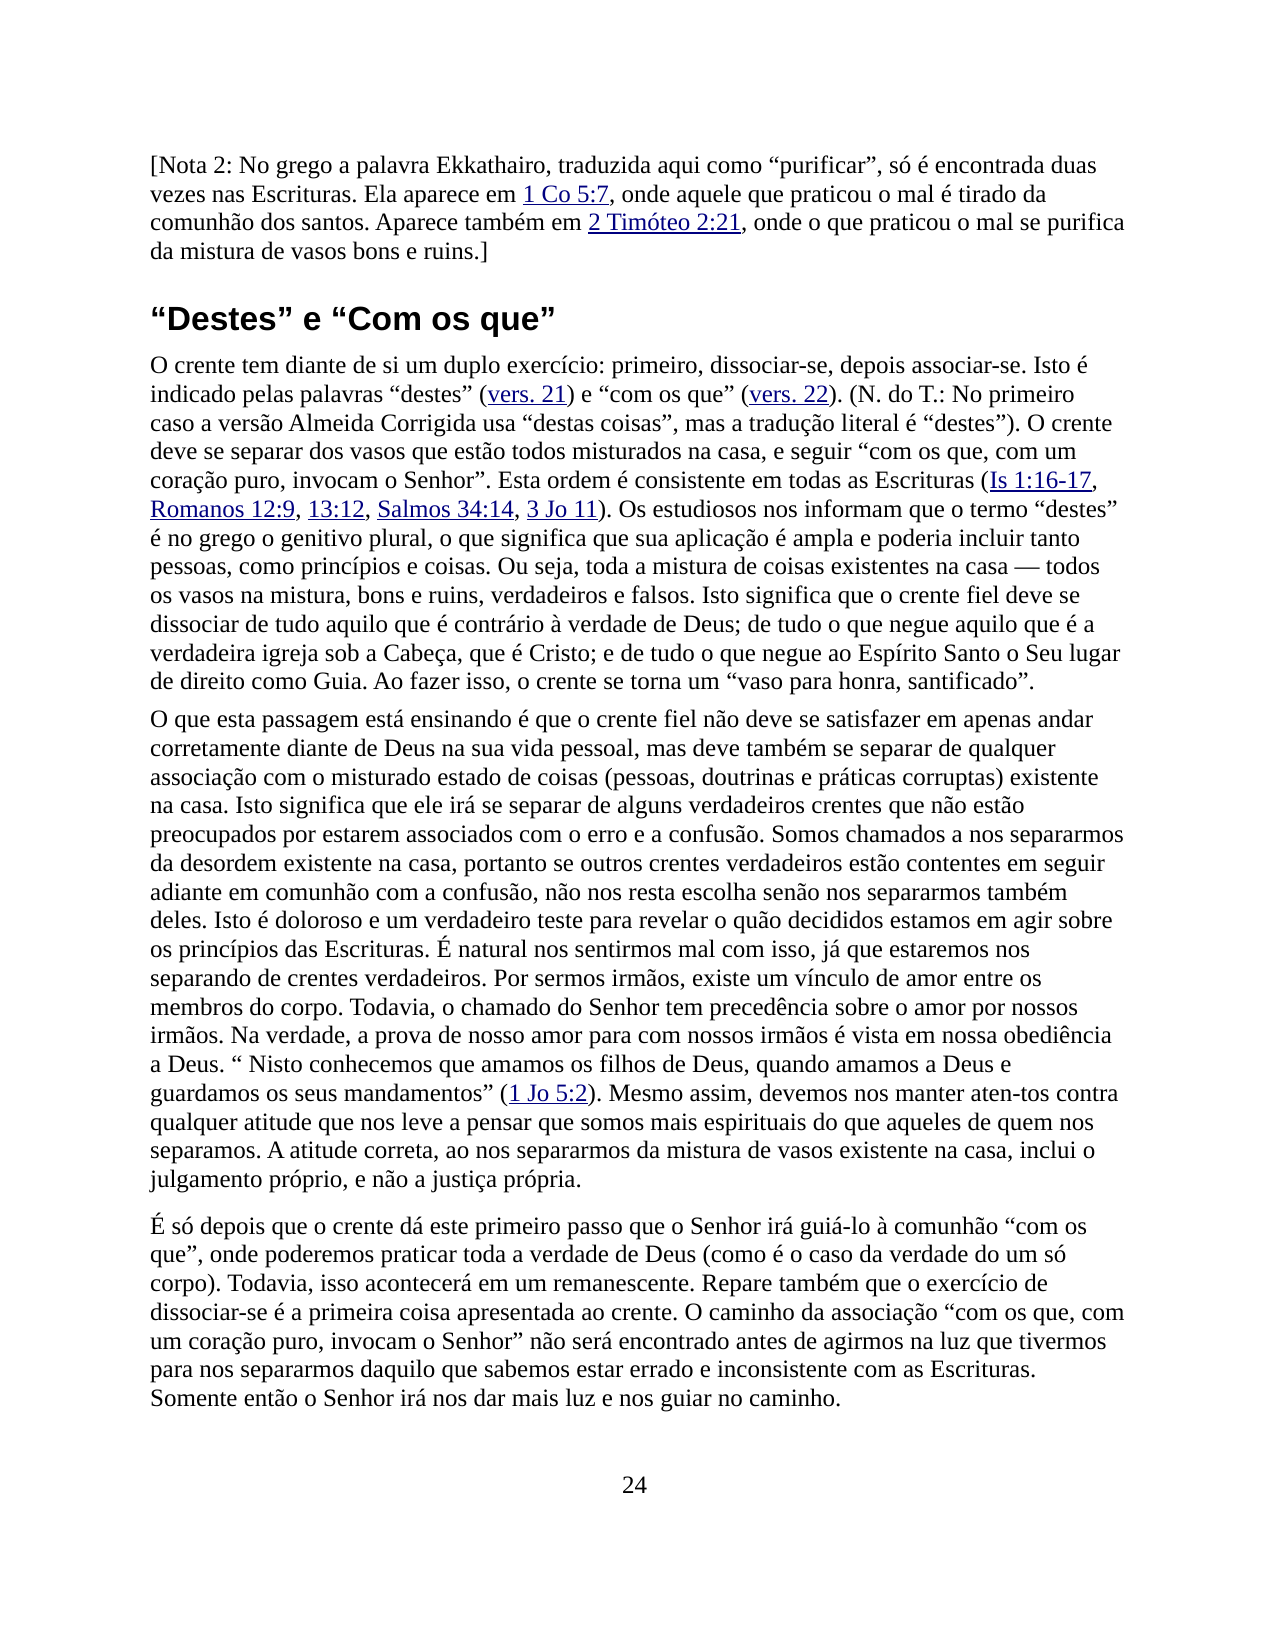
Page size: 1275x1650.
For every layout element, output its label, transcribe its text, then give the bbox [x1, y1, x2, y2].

text É só depois que o crente dá este primeiro passo que o Senhor irá guiá-lo à comunhão “com os que”, onde poderemos praticar toda a verdade de Deus (como é o caso da verdade do um só corpo). Todavia, isso acontecerá em um remanescente. Repare também que o exercício de dissociar-se é a primeira coisa apresentada ao crente. O caminho da associação “com os que, com um coração puro, invocam o Senhor” não será encontrado antes de agirmos na luz que tivermos para nos separarmos daquilo que sabemos estar errado e inconsistente com as Escrituras. Somente então o Senhor irá nos dar mais luz e nos guiar no caminho. [150, 1211, 1125, 1412]
text O crente tem diante de si um duplo exercício: primeiro, dissociar-se, depois associar-se. Isto é indicado pelas palavras “destes” (vers. 21) e “com os que” (vers. 22). (N. do T.: No primeiro caso a versão Almeida Corrigida usa “destas coisas”, mas a tradução literal é “destes”). O crente deve se separar dos vasos que estão todos misturados na casa, e seguir “com os que, com um coração puro, invocam o Senhor”. Esta ordem é consistente em todas as Escrituras (Is 1:16-17, Romanos 12:9, 13:12, Salmos 34:14, 3 Jo 11). Os estudiosos nos informam que o termo “destes” é no grego o genitivo plural, o que significa que sua aplicação é ampla e poderia incluir tanto pessoas, como princípios e coisas. Ou seja, toda a mistura de coisas existentes na casa — todos os vasos na mistura, bons e ruins, verdadeiros e falsos. Isto significa que o crente fiel deve se dissociar de tudo aquilo que é contrário à verdade de Deus; de tudo o que negue aquilo que é a verdadeira igreja sob a Cabeça, que é Cristo; e de tudo o que negue ao Espírito Santo o Seu lugar de direito como Guia. Ao fazer isso, o crente se torna um “vaso para honra, santificado”. [150, 350, 1125, 695]
text O que esta passagem está ensinando é que o crente fiel não deve se satisfazer em apenas andar corretamente diante de Deus na sua vida pessoal, mas deve também se separar de qualquer associação com o misturado estado de coisas (pessoas, doutrinas e práticas corruptas) existente na casa. Isto significa que ele irá se separar de alguns verdadeiros crentes que não estão preocupados por estarem associados com o erro e a confusão. Somos chamados a nos separarmos da desordem existente na casa, portanto se outros crentes verdadeiros estão contentes em seguir adiante em comunhão com a confusão, não nos resta escolha senão nos separarmos também deles. Isto é doloroso e um verdadeiro teste para revelar o quão decididos estamos em agir sobre os princípios das Escrituras. É natural nos sentirmos mal com isso, já que estaremos nos separando de crentes verdadeiros. Por sermos irmãos, existe um vínculo de amor entre os membros do corpo. Todavia, o chamado do Senhor tem precedência sobre o amor por nossos irmãos. Na verdade, a prova de nosso amor para com nossos irmãos é vista em nossa obediência a Deus. “ Nisto conhecemos que amamos os filhos de Deus, quando amamos a Deus e guardamos os seus mandamentos” (1 Jo 5:2). Mesmo assim, devemos nos manter aten-tos contra qualquer atitude que nos leve a pensar que somos mais espirituais do que aqueles de quem nos separamos. A atitude correta, ao nos separarmos da mistura de vasos existente na casa, inclui o julgamento próprio, e não a justiça própria. [150, 704, 1125, 1193]
subtitle “Destes” e “Com os que” [150, 299, 1125, 338]
text [Nota 2: No grego a palavra Ekkathairo, traduzida aqui como “purificar”, só é encontrada duas vezes nas Escrituras. Ela aparece em 1 Co 5:7, onde aquele que praticou o mal é tirado da comunhão dos santos. Aparece também em 2 Timóteo 2:21, onde o que praticou o mal se purifica da mistura de vasos bons e ruins.] [150, 150, 1125, 265]
